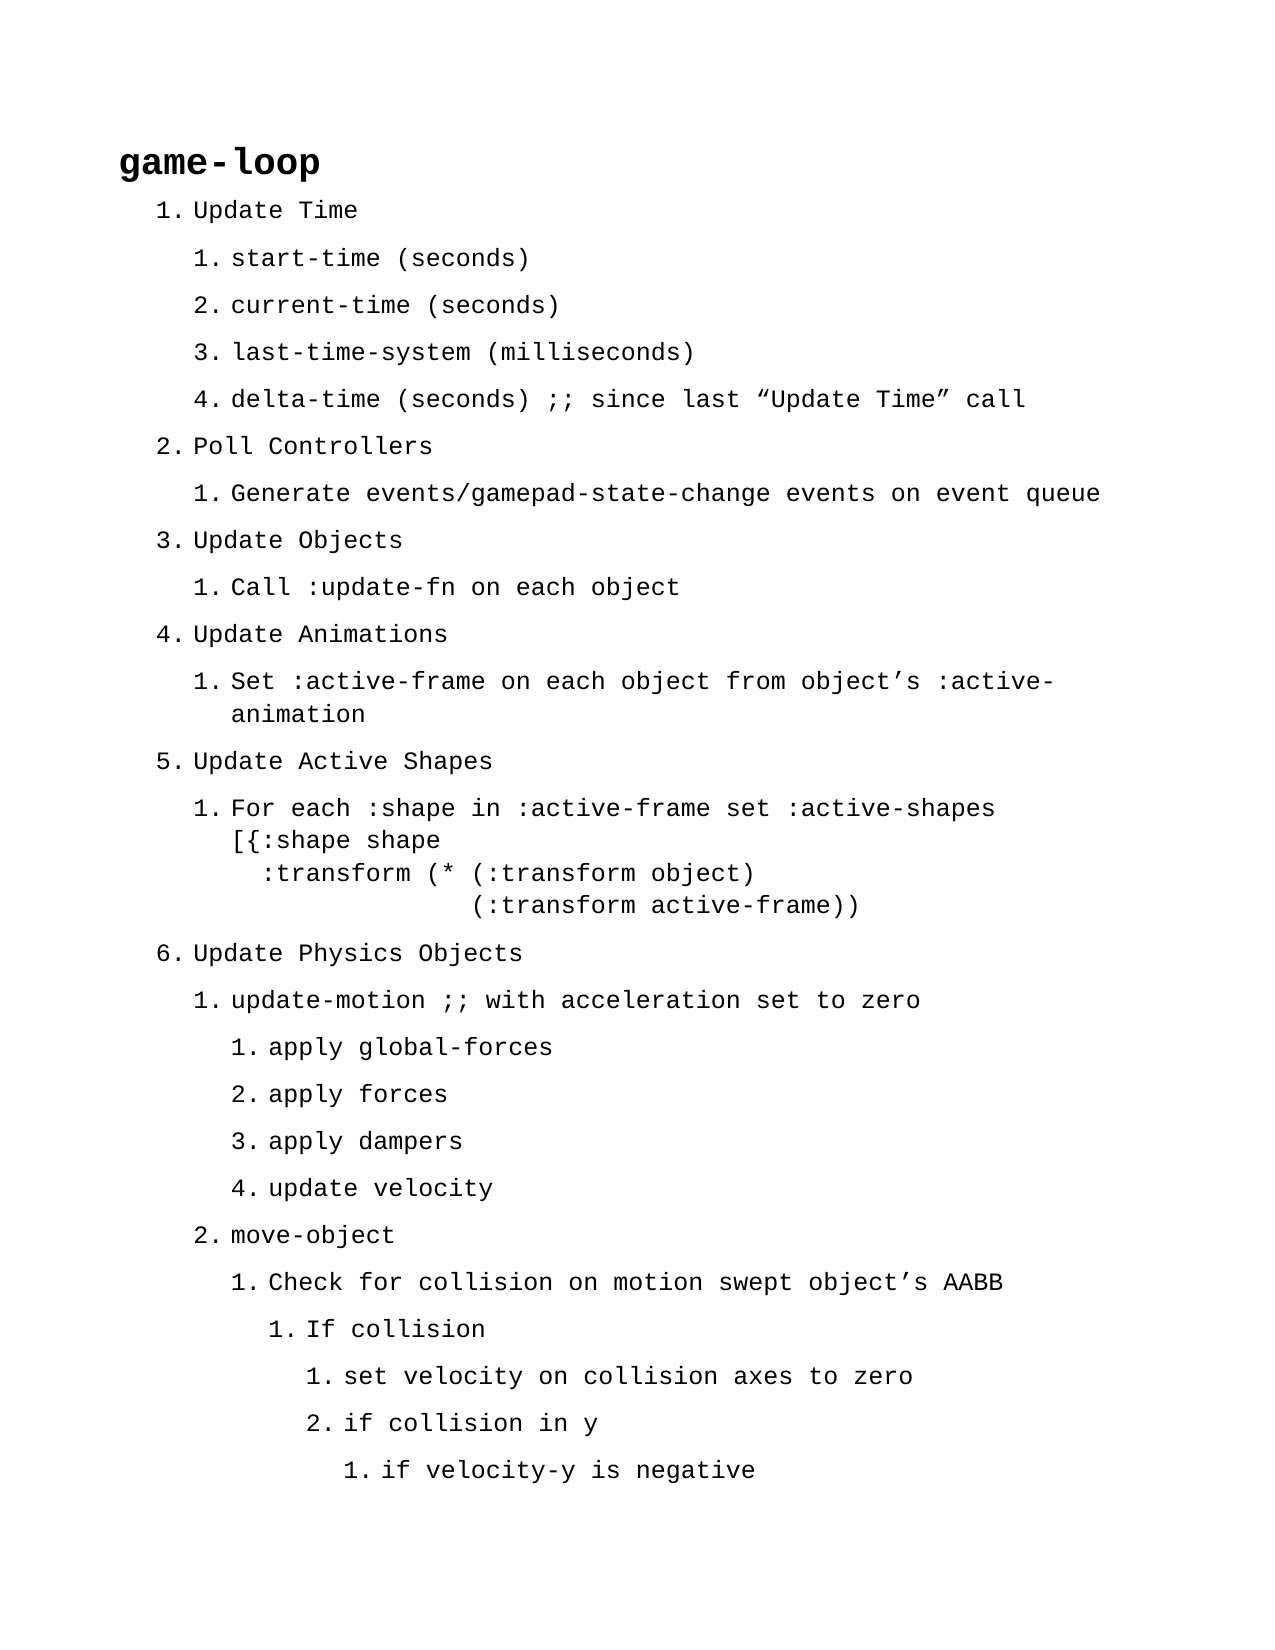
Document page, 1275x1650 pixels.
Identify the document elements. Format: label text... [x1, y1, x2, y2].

list current-time (seconds) [193, 292, 1157, 321]
list apply dampers [231, 1128, 1157, 1157]
list update-motion ;; with acceleration set to zero [193, 987, 1157, 1016]
list update velocity [231, 1176, 1157, 1204]
list Generate events/gamepad-state-change events on event queue [193, 481, 1157, 509]
list Update Physics Objects [156, 940, 1157, 968]
list Poll Controllers [156, 433, 1157, 462]
list set velocity on collision axes to zero [306, 1364, 1157, 1392]
list delta-time (seconds) ;; since last “Update Time” call [193, 386, 1157, 415]
list if collision in y [306, 1411, 1157, 1439]
list last-time-system (milliseconds) [193, 339, 1157, 368]
list If collision [268, 1317, 1157, 1345]
list Update Objects [156, 528, 1157, 556]
subtitle game-loop [118, 143, 1157, 186]
list apply forces [231, 1081, 1157, 1110]
list Call :update-fn on each object [193, 575, 1157, 603]
list For each :shape in :active-frame set :active-shapes [{:shape shape :transform (* (:transform object) (:transform active-frame)) [193, 796, 1157, 921]
list Update Animations [156, 622, 1157, 650]
list apply global-forces [231, 1034, 1157, 1063]
list start-time (seconds) [193, 245, 1157, 273]
list Set :active-frame on each object from object’s :active-animation [193, 669, 1157, 730]
list Update Active Shapes [156, 748, 1157, 777]
list Check for collision on motion swept object’s AABB [231, 1270, 1157, 1298]
list if velocity-y is negative [343, 1458, 1157, 1486]
list move-object [193, 1223, 1157, 1251]
list Update Time [156, 198, 1157, 226]
